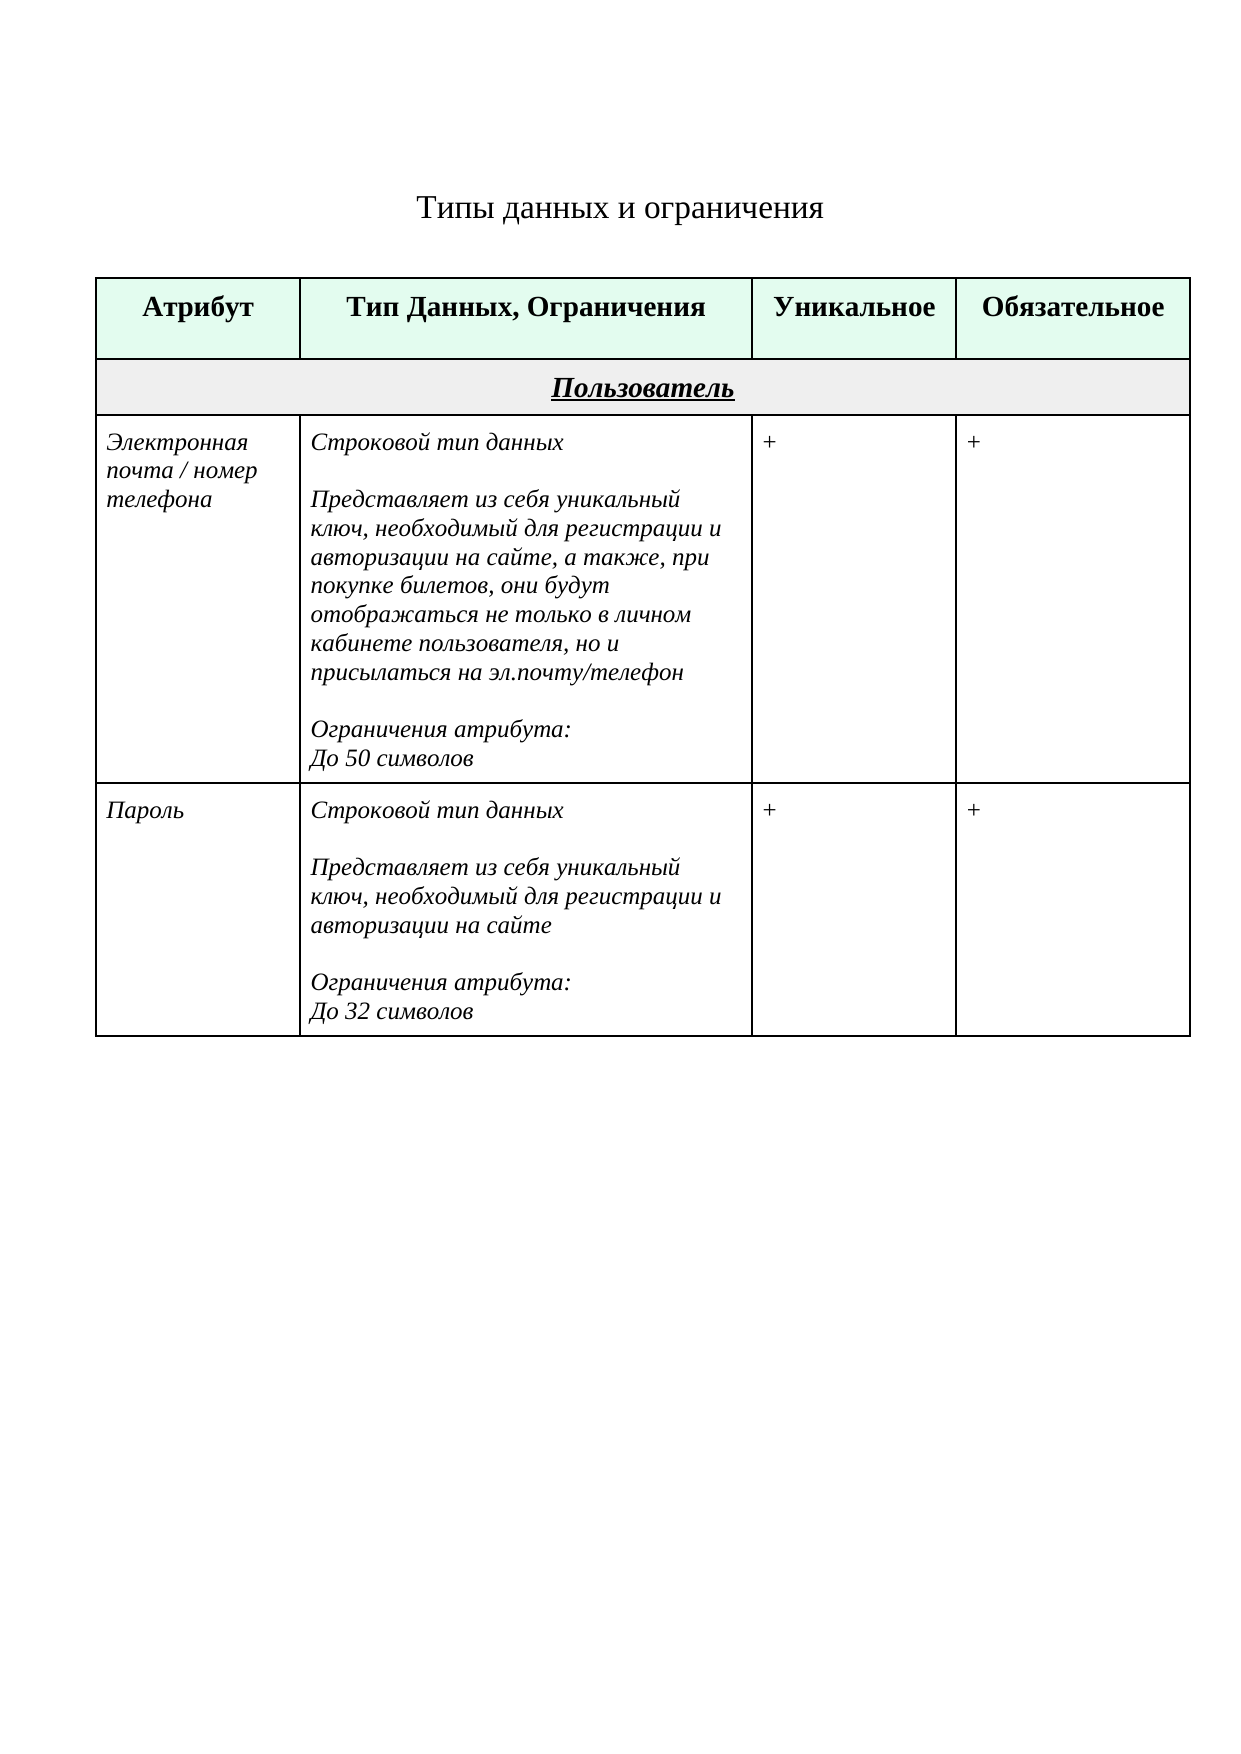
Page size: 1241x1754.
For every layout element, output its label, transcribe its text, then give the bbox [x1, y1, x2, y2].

table_cell + [753, 416, 955, 782]
table_cell Строковой тип данных Представляет из себя уникальный ключ, необходимый для регистрации и авторизации на сайте Ограничения атрибута: До 32 символов [301, 784, 751, 1035]
subtitle Типы данных и ограничения [88, 187, 1152, 226]
table_header Тип Данных, Ограничения [301, 279, 751, 358]
table_cell Строковой тип данных Представляет из себя уникальный ключ, необходимый для регистрации и авторизации на сайте, а также, при покупке билетов, они будут отображаться не только в личном кабинете пользователя, но и присылаться на эл.почту/телефон Ограничения атрибута: До 50 символов [301, 416, 751, 782]
table_cell + [957, 784, 1189, 1035]
table_cell Электронная почта / номер телефона [97, 416, 299, 782]
table_cell Пользователь [97, 360, 1189, 414]
table_cell + [753, 784, 955, 1035]
table_header Уникальное [753, 279, 955, 358]
table_header Атрибут [97, 279, 299, 358]
table_cell + [957, 416, 1189, 782]
table_cell Пароль [97, 784, 299, 1035]
table_header Обязательное [957, 279, 1189, 358]
